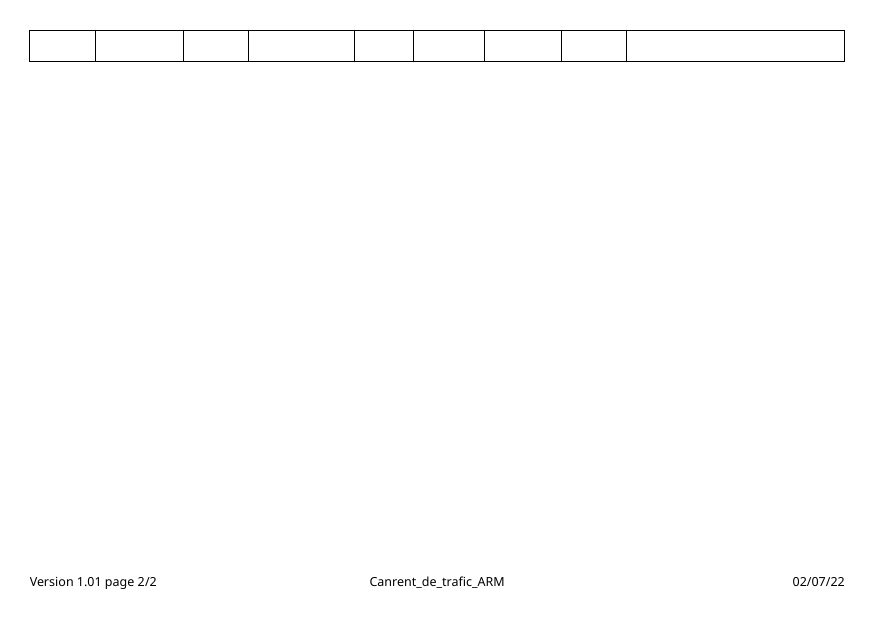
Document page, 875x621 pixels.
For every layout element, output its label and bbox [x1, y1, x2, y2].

table_cell [249, 31, 354, 61]
table_cell [562, 31, 626, 61]
table_cell [627, 31, 844, 61]
table_cell [30, 31, 95, 61]
table_cell [355, 31, 413, 61]
table_cell [184, 31, 248, 61]
table_cell [96, 31, 183, 61]
table_cell [485, 31, 561, 61]
table_cell [414, 31, 484, 61]
